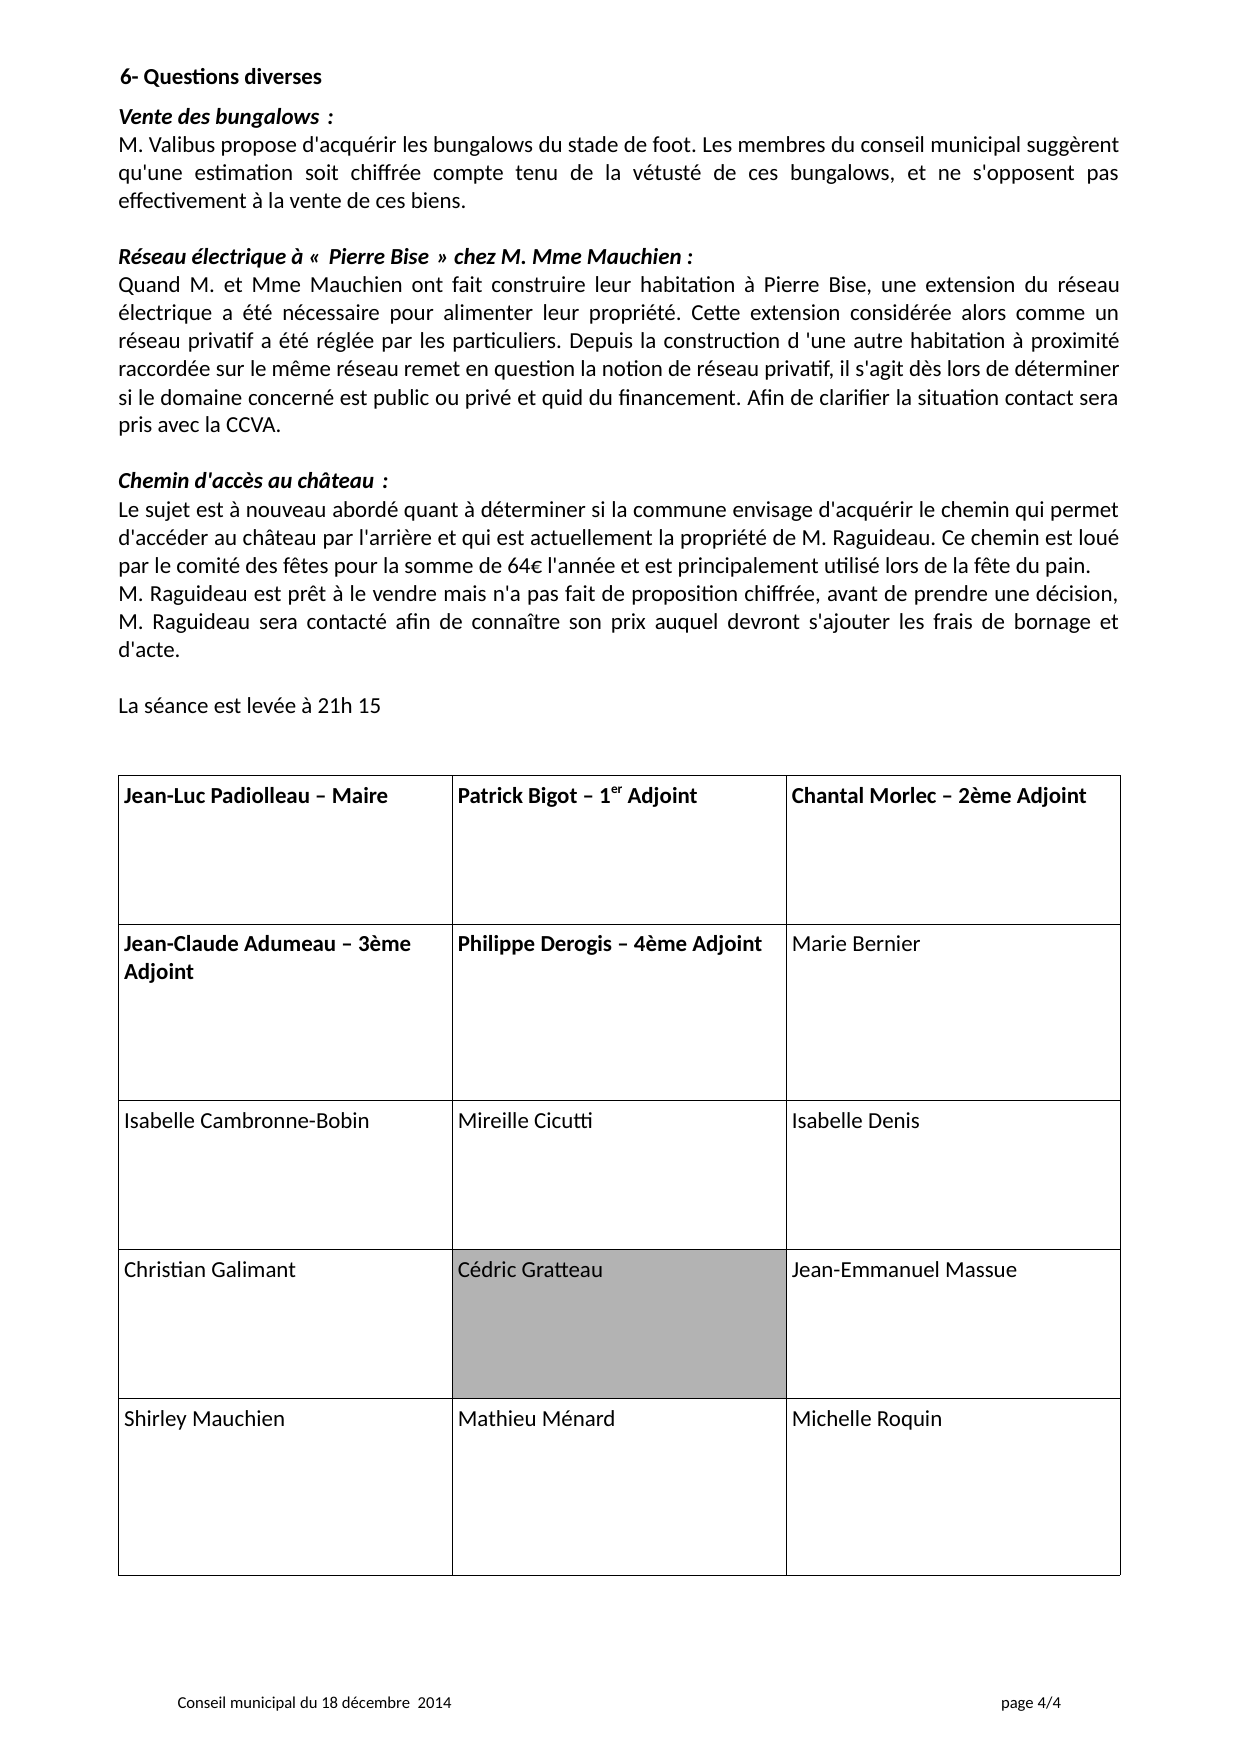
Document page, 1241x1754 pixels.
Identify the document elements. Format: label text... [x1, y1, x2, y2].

text Chemin d'accès au château : [118, 467, 1120, 495]
text Quand M. et Mme Mauchien ont fait construire leur habitation à Pierre Bise, une extension du réseau électrique a été nécessaire pour alimenter leur propriété. Cette extension considérée alors comme un réseau privatif a été réglée par les particuliers. Depuis la construction d 'une autre habitation à proximité raccordée sur le même réseau remet en question la notion de réseau privatif, il s'agit dès lors de déterminer si le domaine concerné est public ou privé et quid du financement. Afin de clarifier la situation contact sera pris avec la CCVA. [118, 271, 1120, 439]
text M. Valibus propose d'acquérir les bungalows du stade de foot. Les membres du conseil municipal suggèrent qu'une estimation soit chiffrée compte tenu de la vétusté de ces bungalows, et ne s'opposent pas effectivement à la vente de ces biens. [118, 130, 1120, 214]
table_header Chantal Morlec – 2ème Adjoint [787, 776, 1120, 924]
text Réseau électrique à « Pierre Bise » chez M. Mme Mauchien : [118, 242, 1120, 271]
table_cell Christian Galimant [119, 1250, 452, 1398]
table_cell Mathieu Ménard [453, 1399, 786, 1575]
table_cell Cédric Gratteau [453, 1250, 786, 1398]
table_cell Isabelle Denis [787, 1101, 1120, 1249]
table_cell Jean-Emmanuel Massue [787, 1250, 1120, 1398]
table_header Jean-Luc Padiolleau – Maire [119, 776, 452, 924]
table_cell Isabelle Cambronne-Bobin [119, 1101, 452, 1249]
table_cell Shirley Mauchien [119, 1399, 452, 1575]
text Le sujet est à nouveau abordé quant à déterminer si la commune envisage d'acquérir le chemin qui permet d'accéder au château par l'arrière et qui est actuellement la propriété de M. Raguideau. Ce chemin est loué par le comité des fêtes pour la somme de 64€ l'année et est principalement utilisé lors de la fête du pain. [118, 495, 1120, 579]
table_cell Mireille Cicutti [453, 1101, 786, 1249]
table_cell Marie Bernier [787, 925, 1120, 1100]
subtitle 6- Questions diverses [120, 62, 1120, 90]
table_cell Michelle Roquin [787, 1399, 1120, 1575]
text Vente des bungalows : [118, 102, 1120, 130]
text La séance est levée à 21h 15 [118, 691, 1120, 719]
text M. Raguideau est prêt à le vendre mais n'a pas fait de proposition chiffrée, avant de prendre une décision, M. Raguideau sera contacté afin de connaître son prix auquel devront s'ajouter les frais de bornage et d'acte. [118, 579, 1120, 663]
table_cell Jean-Claude Adumeau – 3ème Adjoint [119, 925, 452, 1100]
table_cell Philippe Derogis – 4ème Adjoint [453, 925, 786, 1100]
table_header Patrick Bigot – 1er Adjoint [453, 776, 786, 924]
